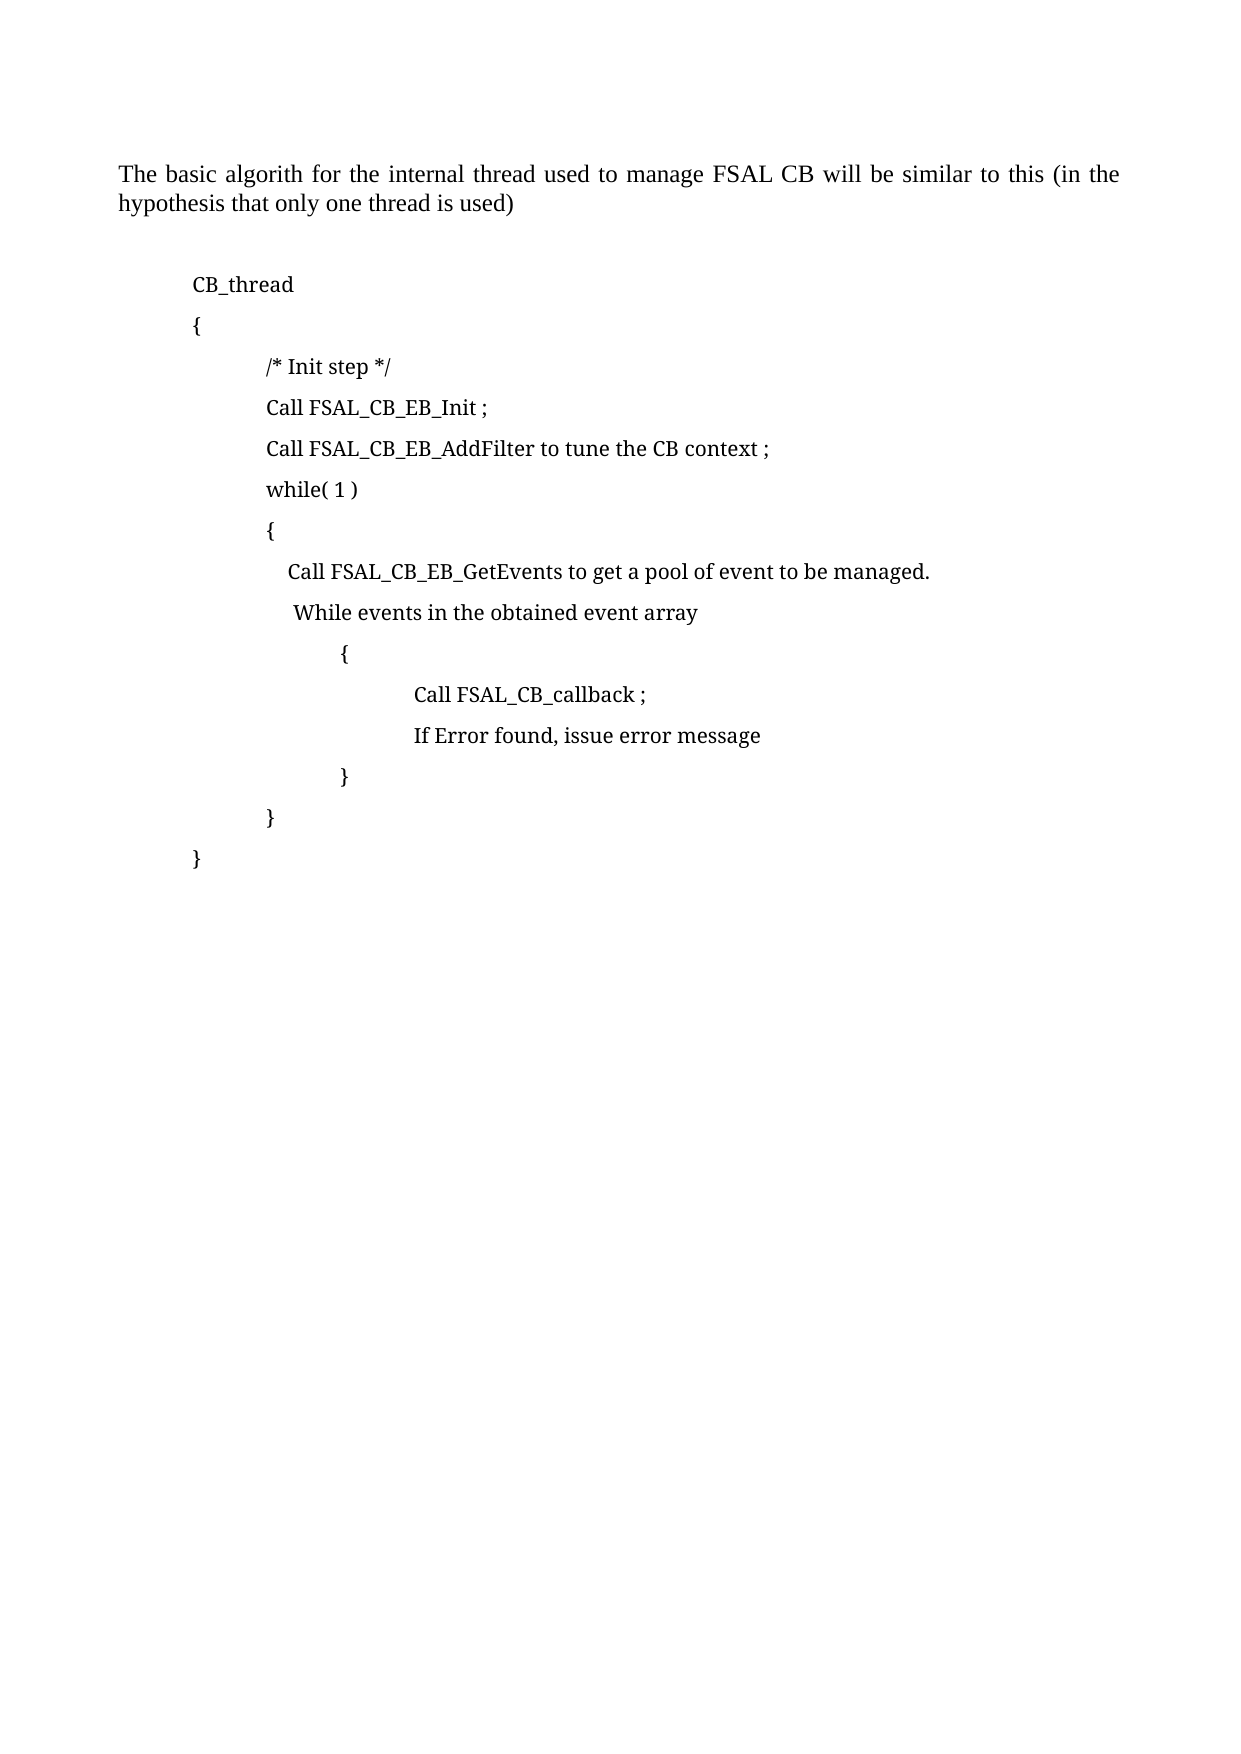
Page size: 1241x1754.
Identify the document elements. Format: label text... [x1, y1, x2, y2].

text } [192, 762, 1122, 790]
text CB_thread [192, 271, 1122, 299]
text while( 1 ) [192, 475, 1122, 504]
text { [192, 639, 1122, 667]
text Call FSAL_CB_callback ; [192, 680, 1122, 708]
text } [192, 844, 1122, 872]
text Call FSAL_CB_EB_GetEvents to get a pool of event to be managed. [192, 557, 1122, 586]
text The basic algorith for the internal thread used to manage FSAL CB will be similar to this (in the hypothesis that only one thread is used) [118, 159, 1122, 217]
text { [192, 312, 1122, 340]
text } [192, 803, 1122, 831]
text While events in the obtained event array [192, 598, 1122, 627]
text If Error found, issue error message [192, 721, 1122, 749]
text Call FSAL_CB_EB_AddFilter to tune the CB context ; [192, 434, 1122, 463]
text Call FSAL_CB_EB_Init ; [192, 393, 1122, 422]
text /* Init step */ [192, 352, 1122, 381]
text { [192, 516, 1122, 545]
